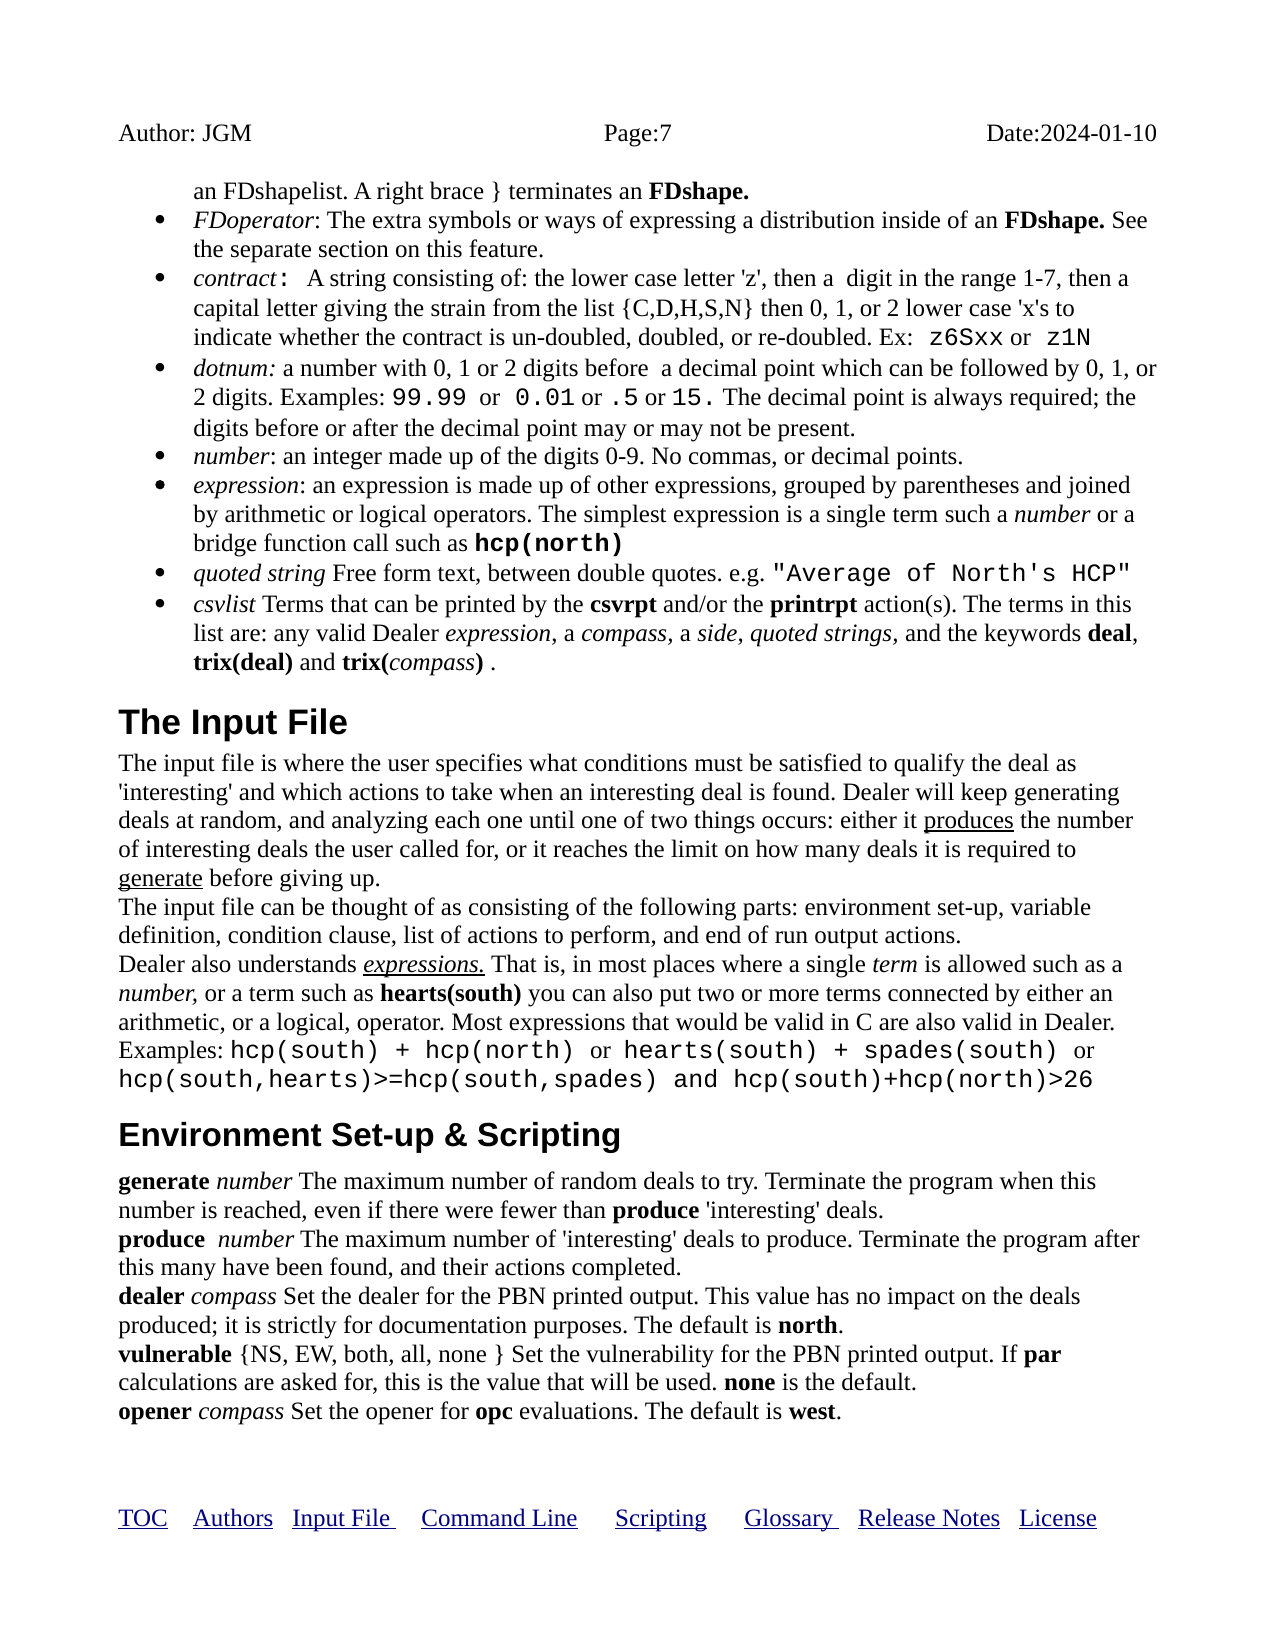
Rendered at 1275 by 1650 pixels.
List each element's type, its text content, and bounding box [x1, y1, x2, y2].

list csvlist Terms that can be printed by the csvrpt and/or the printrpt action(s). The terms in this list are: any valid Dealer expression, a compass, a side, quoted strings, and the keywords deal, trix(deal) and trix(compass) . [156, 589, 1157, 676]
list contract: A string consisting of: the lower case letter 'z', then a digit in the range 1-7, then a capital letter giving the strain from the list {C,D,H,S,N} then 0, 1, or 2 lower case 'x's to indicate whether the contract is un-doubled, doubled, or re-doubled. Ex: z6Sxx or z1N [156, 263, 1157, 353]
text produce number The maximum number of 'interesting' deals to produce. Terminate the program after this many have been found, and their actions completed. [118, 1224, 1157, 1281]
text hcp(south,hearts)>=hcp(south,spades) and hcp(south)+hcp(north)>26 [118, 1066, 1157, 1094]
text dealer compass Set the dealer for the PBN printed output. This value has no impact on the deals produced; it is strictly for documentation purposes. The default is north. [118, 1281, 1157, 1339]
text Examples: hcp(south) + hcp(north) or hearts(south) + spades(south) or [118, 1035, 1157, 1066]
text Dealer also understands expressions. That is, in most places where a single term is allowed such as a number, or a term such as hearts(south) you can also put two or more terms connected by either an arithmetic, or a logical, operator. Most expressions that would be valid in C are also valid in Dealer. [118, 949, 1157, 1035]
list number: an integer made up of the digits 0-9. No commas, or decimal points. [156, 441, 1157, 470]
subtitle Environment Set-up & Scripting [118, 1115, 1157, 1154]
text generate number The maximum number of random deals to try. Terminate the program when this number is reached, even if there were fewer than produce 'interesting' deals. [118, 1166, 1157, 1224]
text vulnerable {NS, EW, both, all, none } Set the vulnerability for the PBN printed output. If par calculations are asked for, this is the value that will be used. none is the default. [118, 1339, 1157, 1396]
text The input file can be thought of as consisting of the following parts: environment set-up, variable definition, condition clause, list of actions to perform, and end of run output actions. [118, 892, 1157, 949]
text The input file is where the user specifies what conditions must be satisfied to qualify the deal as 'interesting' and which actions to take when an interesting deal is found. Dealer will keep generating deals at random, and analyzing each one until one of two things occurs: either it produces the number of interesting deals the user called for, or it reaches the limit on how many deals it is required to generate before giving up. [118, 748, 1157, 892]
list FDoperator: The extra symbols or ways of expressing a distribution inside of an FDshape. See the separate section on this feature. [156, 205, 1157, 263]
list dotnum: a number with 0, 1 or 2 digits before a decimal point which can be followed by 0, 1, or 2 digits. Examples: 99.99 or 0.01 or .5 or 15. The decimal point is always required; the digits before or after the decimal point may or may not be present. [156, 353, 1157, 441]
list quoted string Free form text, between double quotes. e.g. "Average of North's HCP" [156, 558, 1157, 589]
text opener compass Set the opener for opc evaluations. The default is west. [118, 1396, 1157, 1425]
list expression: an expression is made up of other expressions, grouped by parentheses and joined by arithmetic or logical operators. The simplest expression is a single term such a number or a bridge function call such as hcp(north) [156, 470, 1157, 558]
list an FDshapelist. A right brace } terminates an FDshape. [156, 176, 1157, 205]
subtitle The Input File [118, 701, 1157, 742]
